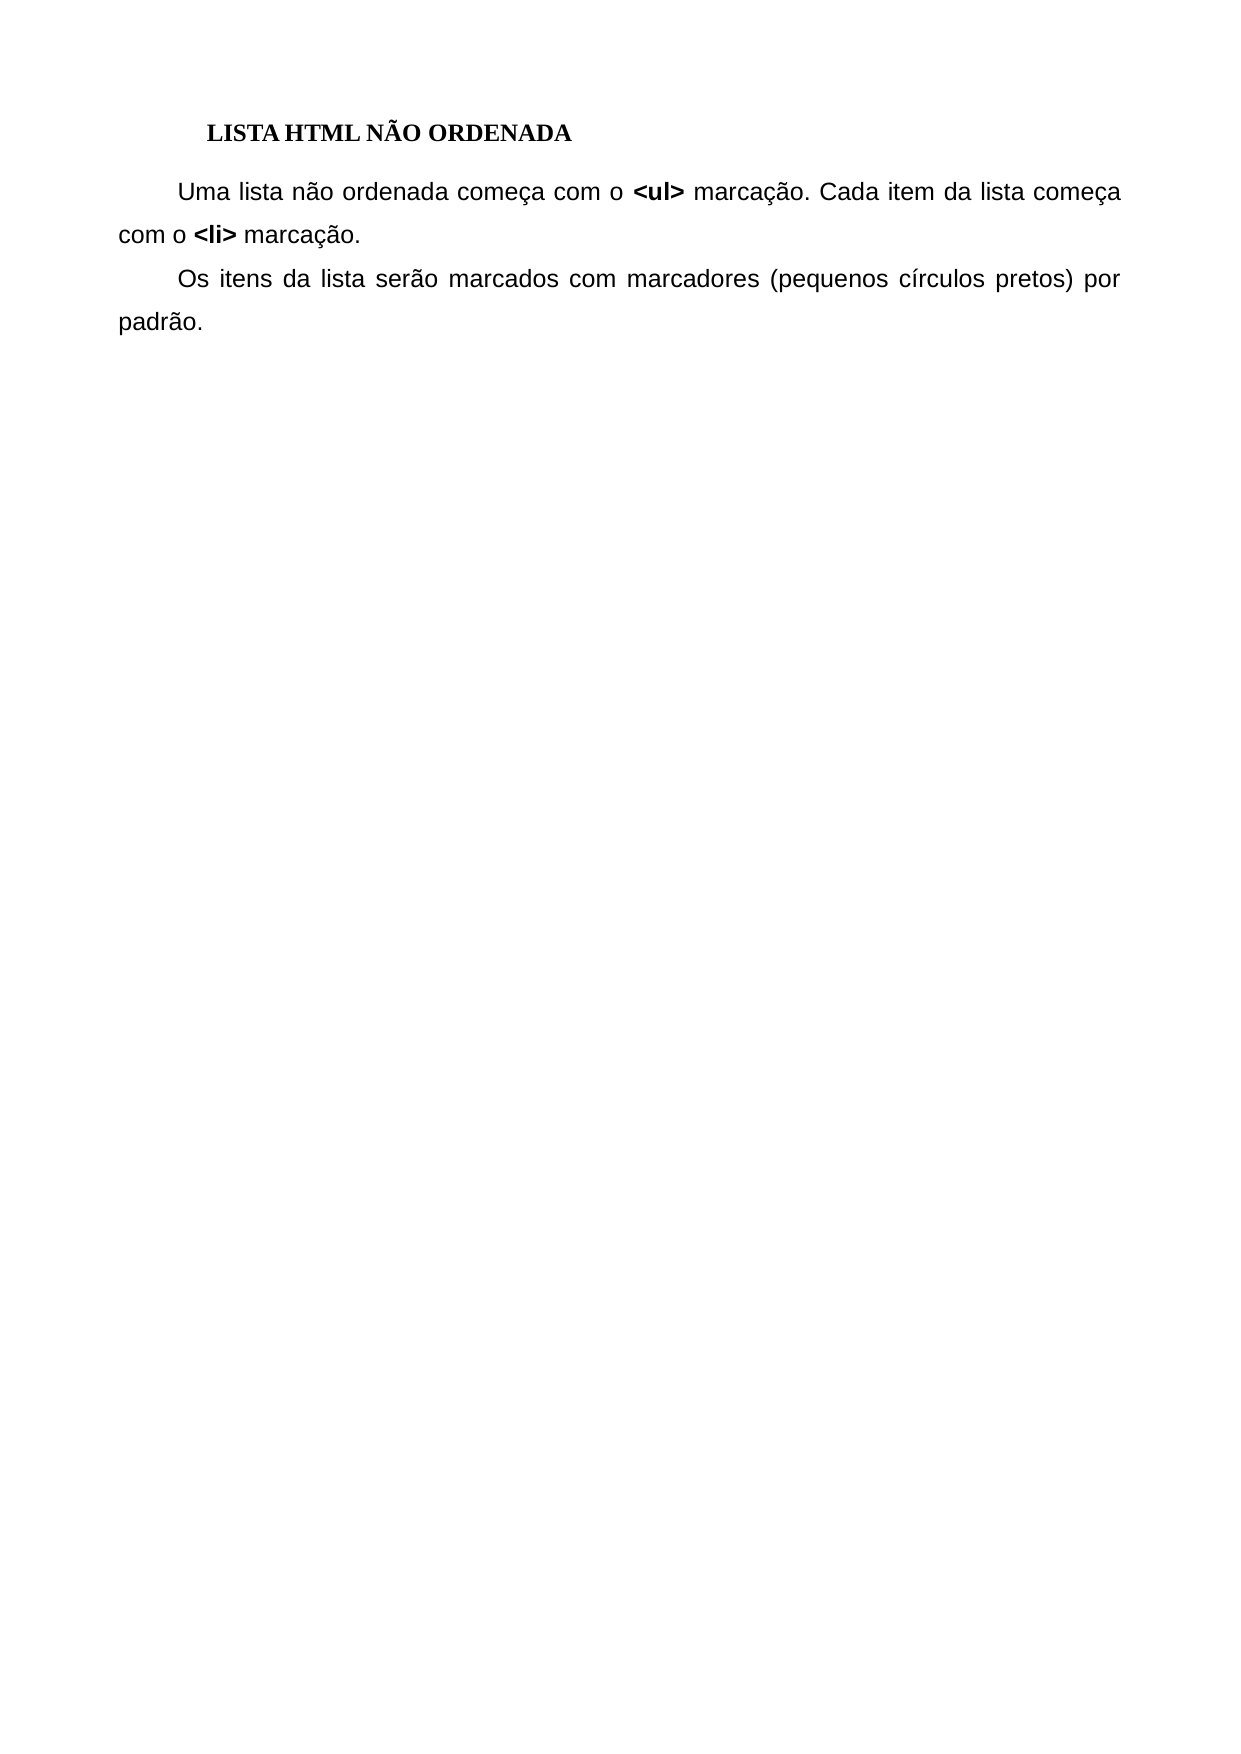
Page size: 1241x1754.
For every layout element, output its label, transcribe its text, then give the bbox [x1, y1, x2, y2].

text Os itens da lista serão marcados com marcadores (pequenos círculos pretos) por padrão. [118, 264, 1122, 336]
text Lista HTML não ordenada [207, 118, 1122, 147]
text Uma lista não ordenada começa com o <ul> marcação. Cada item da lista começa com o <li> marcação. [118, 177, 1122, 249]
